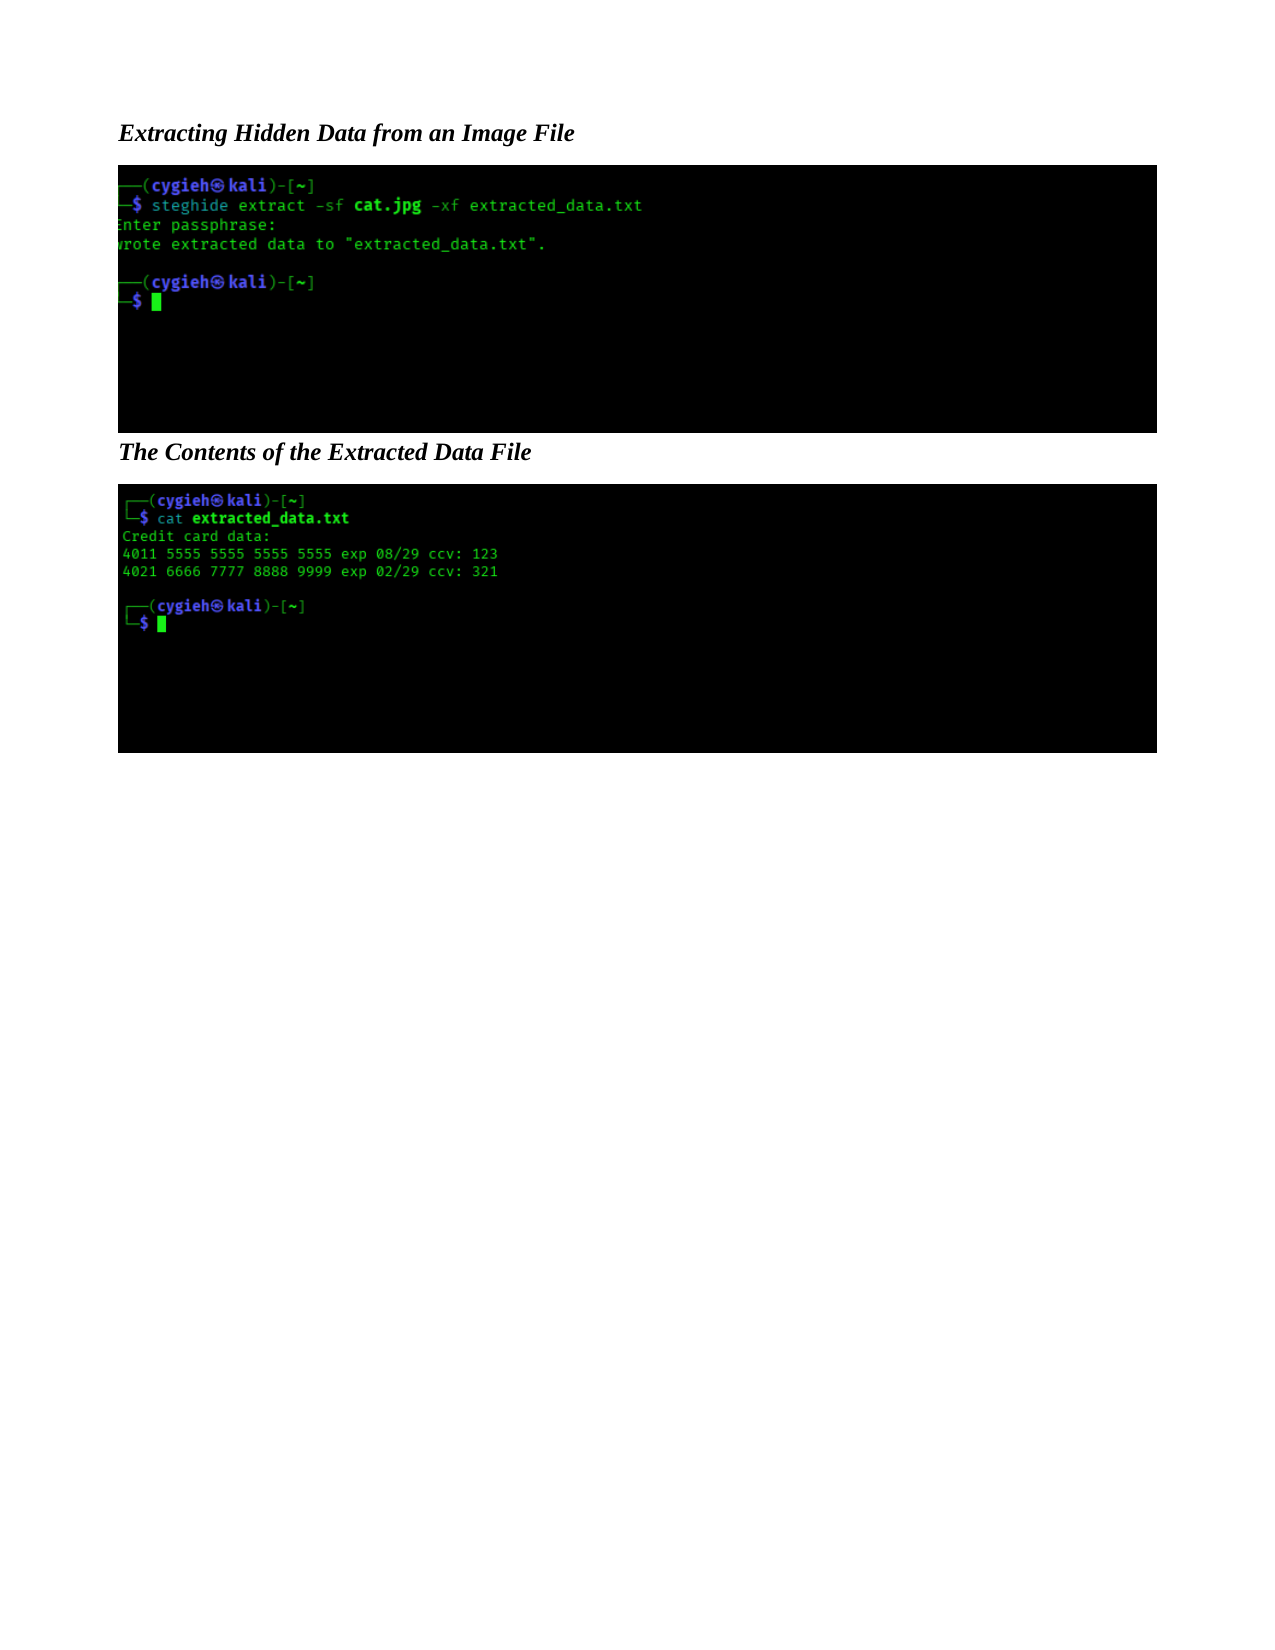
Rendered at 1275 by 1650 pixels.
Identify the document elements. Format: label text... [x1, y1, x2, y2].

picture [118, 484, 1157, 753]
text The Contents of the Extracted Data File [118, 433, 1157, 466]
picture [118, 165, 1157, 433]
text Extracting Hidden Data from an Image File [118, 118, 1157, 147]
